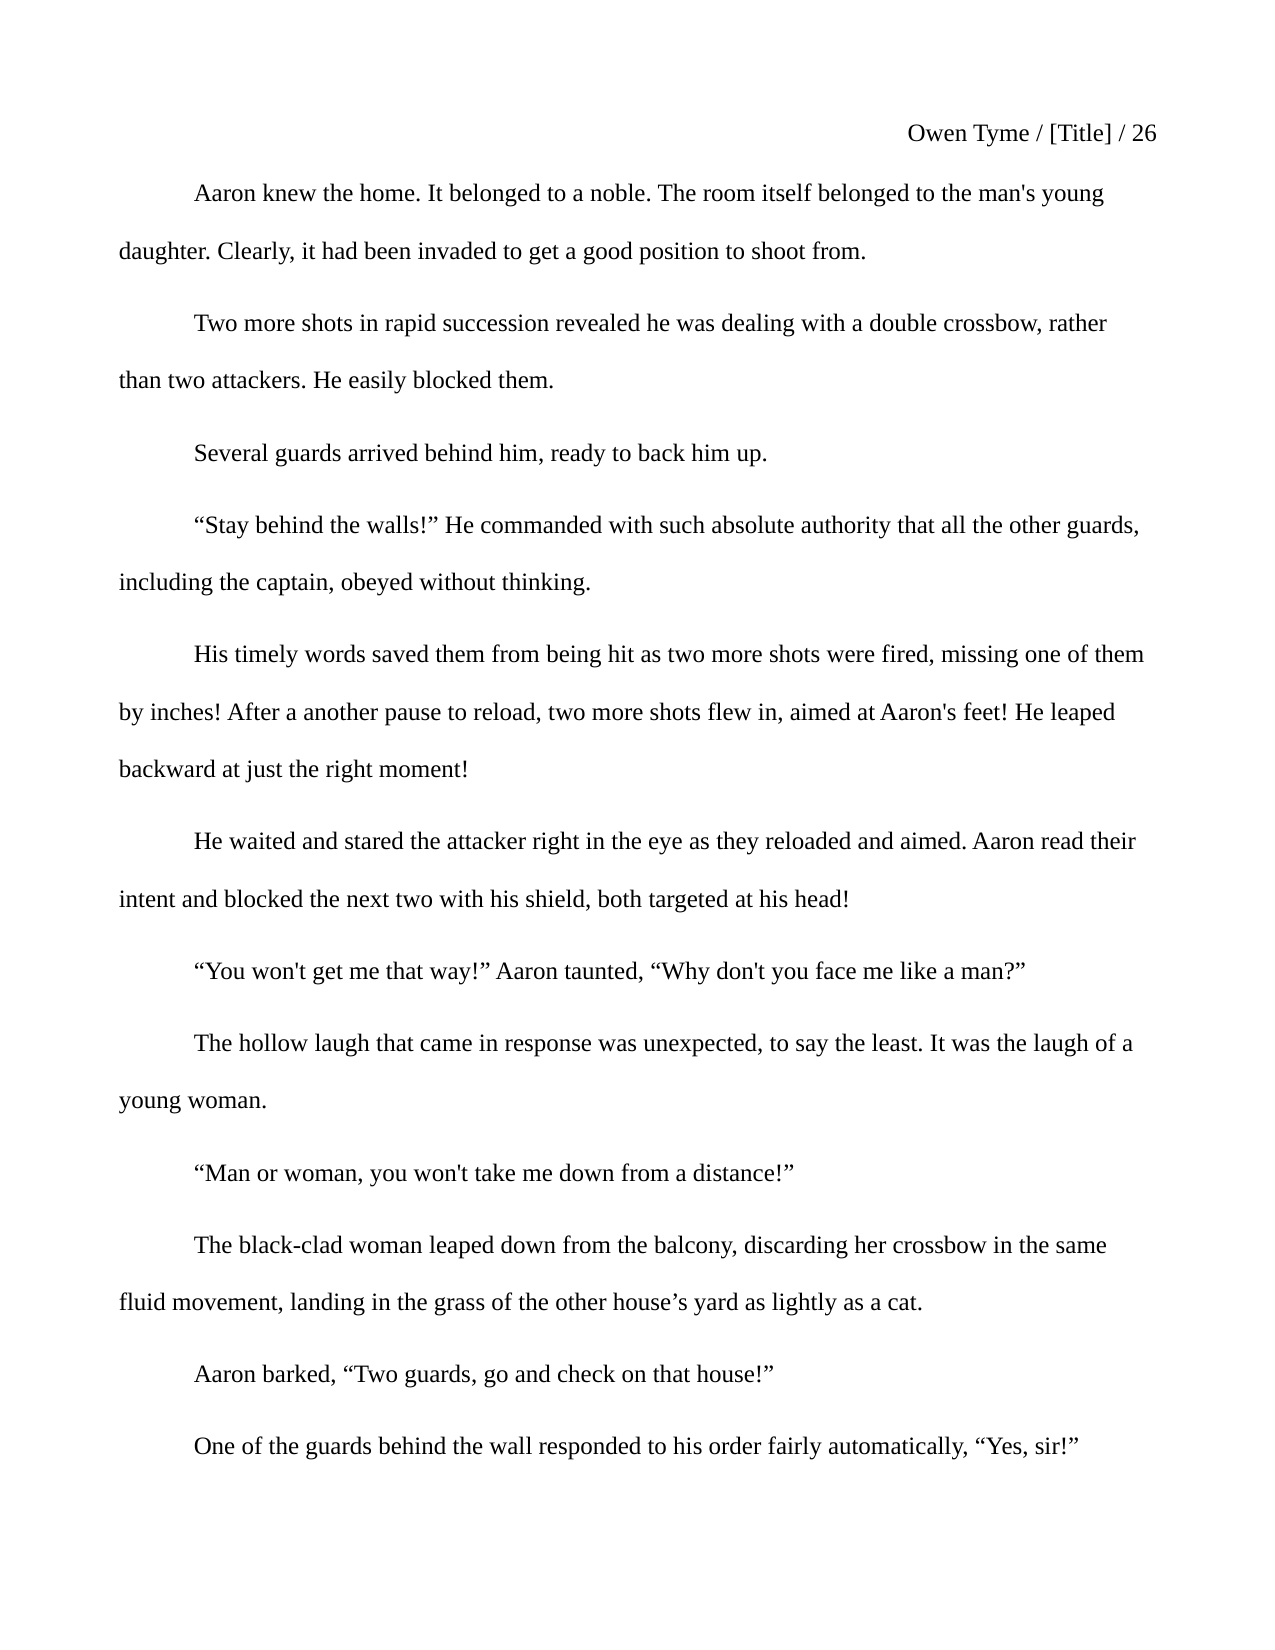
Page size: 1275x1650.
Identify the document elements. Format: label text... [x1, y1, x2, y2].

text “Stay behind the walls!” He commanded with such absolute authority that all the other guards, including the captain, obeyed without thinking. [118, 510, 1156, 596]
text Several guards arrived behind him, ready to back him up. [118, 438, 1156, 466]
text One of the guards behind the wall responded to his order fairly automatically, “Yes, sir!” [118, 1431, 1156, 1460]
text Two more shots in rapid succession revealed he was dealing with a double crossbow, rather than two attackers. He easily blocked them. [118, 308, 1156, 394]
text His timely words saved them from being hit as two more shots were fired, missing one of them by inches! After a another pause to reload, two more shots flew in, aimed at Aaron's feet! He leaped backward at just the right moment! [118, 639, 1156, 783]
text Aaron knew the home. It belonged to a noble. The room itself belonged to the man's young daughter. Clearly, it had been invaded to get a good position to shoot from. [118, 178, 1156, 265]
text “You won't get me that way!” Aaron taunted, “Why don't you face me like a man?” [118, 956, 1156, 985]
text Aaron barked, “Two guards, go and check on that house!” [118, 1359, 1156, 1388]
text He waited and stared the attacker right in the eye as they reloaded and aimed. Aaron read their intent and blocked the next two with his shield, both targeted at his head! [118, 826, 1156, 913]
text The black-clad woman leaped down from the balcony, discarding her crossbow in the same fluid movement, landing in the grass of the other house’s yard as lightly as a cat. [118, 1230, 1156, 1316]
text The hollow laugh that came in response was unexpected, to say the least. It was the laugh of a young woman. [118, 1028, 1156, 1114]
text “Man or woman, you won't take me down from a distance!” [118, 1158, 1156, 1186]
